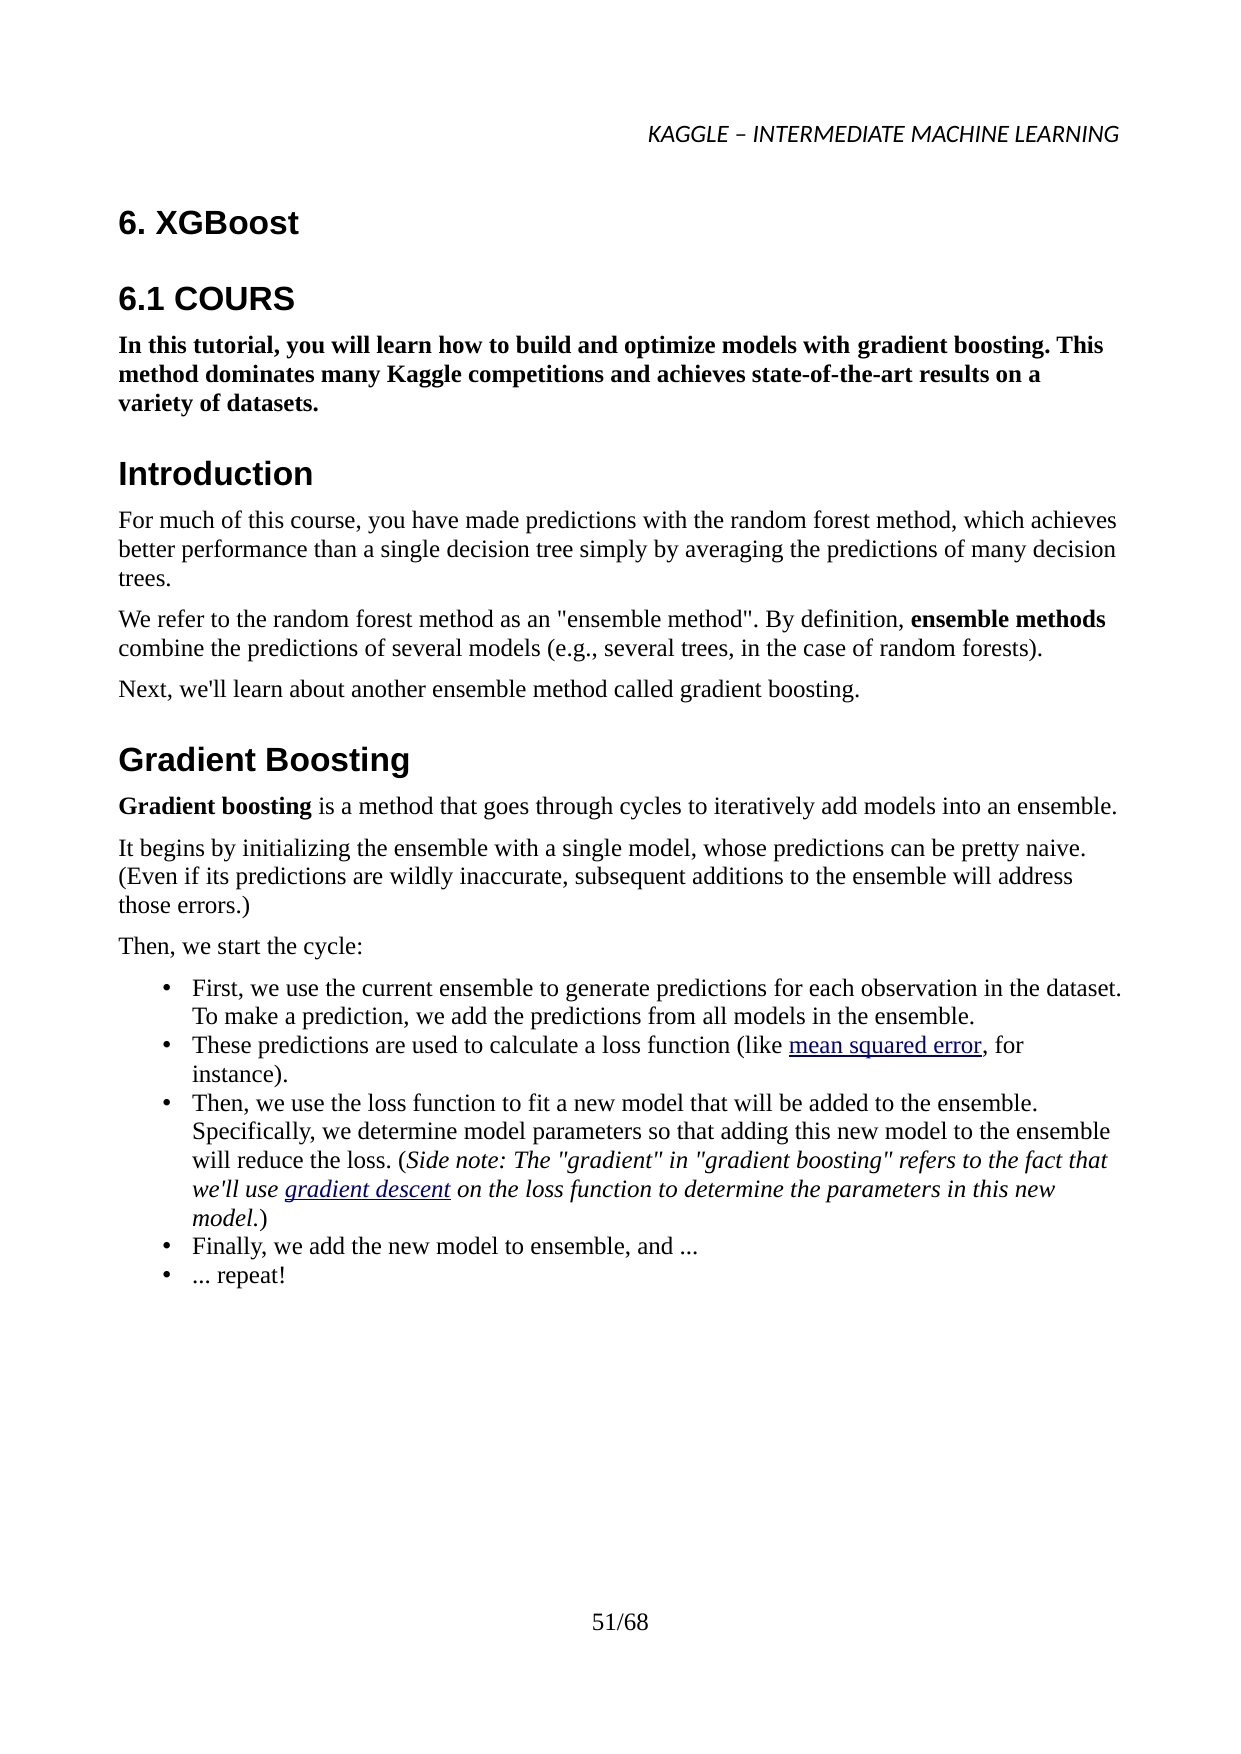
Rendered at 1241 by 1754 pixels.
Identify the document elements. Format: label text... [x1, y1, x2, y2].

text Then, we start the cycle: [118, 931, 1122, 960]
list Finally, we add the new model to ensemble, and ... [162, 1231, 1122, 1260]
list First, we use the current ensemble to generate predictions for each observation in the dataset. To make a prediction, we add the predictions from all models in the ensemble. [162, 973, 1122, 1030]
list These predictions are used to calculate a loss function (like mean squared error, for instance). [162, 1030, 1122, 1088]
text We refer to the random forest method as an "ensemble method". By definition, ensemble methods combine the predictions of several models (e.g., several trees, in the case of random forests). [118, 604, 1122, 662]
subtitle Introduction [118, 454, 1122, 493]
text In this tutorial, you will learn how to build and optimize models with gradient boosting. This method dominates many Kaggle competitions and achieves state-of-the-art results on a variety of datasets. [118, 330, 1122, 417]
text Gradient boosting is a method that goes through cycles to iteratively add models into an ensemble. [118, 791, 1122, 820]
subtitle 6. XGBoost [118, 203, 1122, 242]
list ... repeat! [162, 1260, 1122, 1289]
subtitle 6.1 COURS [118, 279, 1122, 318]
list Then, we use the loss function to fit a new model that will be added to the ensemble. Specifically, we determine model parameters so that adding this new model to the ensemble will reduce the loss. (Side note: The "gradient" in "gradient boosting" refers to the fact that we'll use gradient descent on the loss function to determine the parameters in this new model.) [162, 1088, 1122, 1231]
text It begins by initializing the ensemble with a single model, whose predictions can be pretty naive. (Even if its predictions are wildly inaccurate, subsequent additions to the ensemble will address those errors.) [118, 833, 1122, 919]
subtitle Gradient Boosting [118, 740, 1122, 779]
text For much of this course, you have made predictions with the random forest method, which achieves better performance than a single decision tree simply by averaging the predictions of many decision trees. [118, 505, 1122, 592]
text Next, we'll learn about another ensemble method called gradient boosting. [118, 674, 1122, 703]
